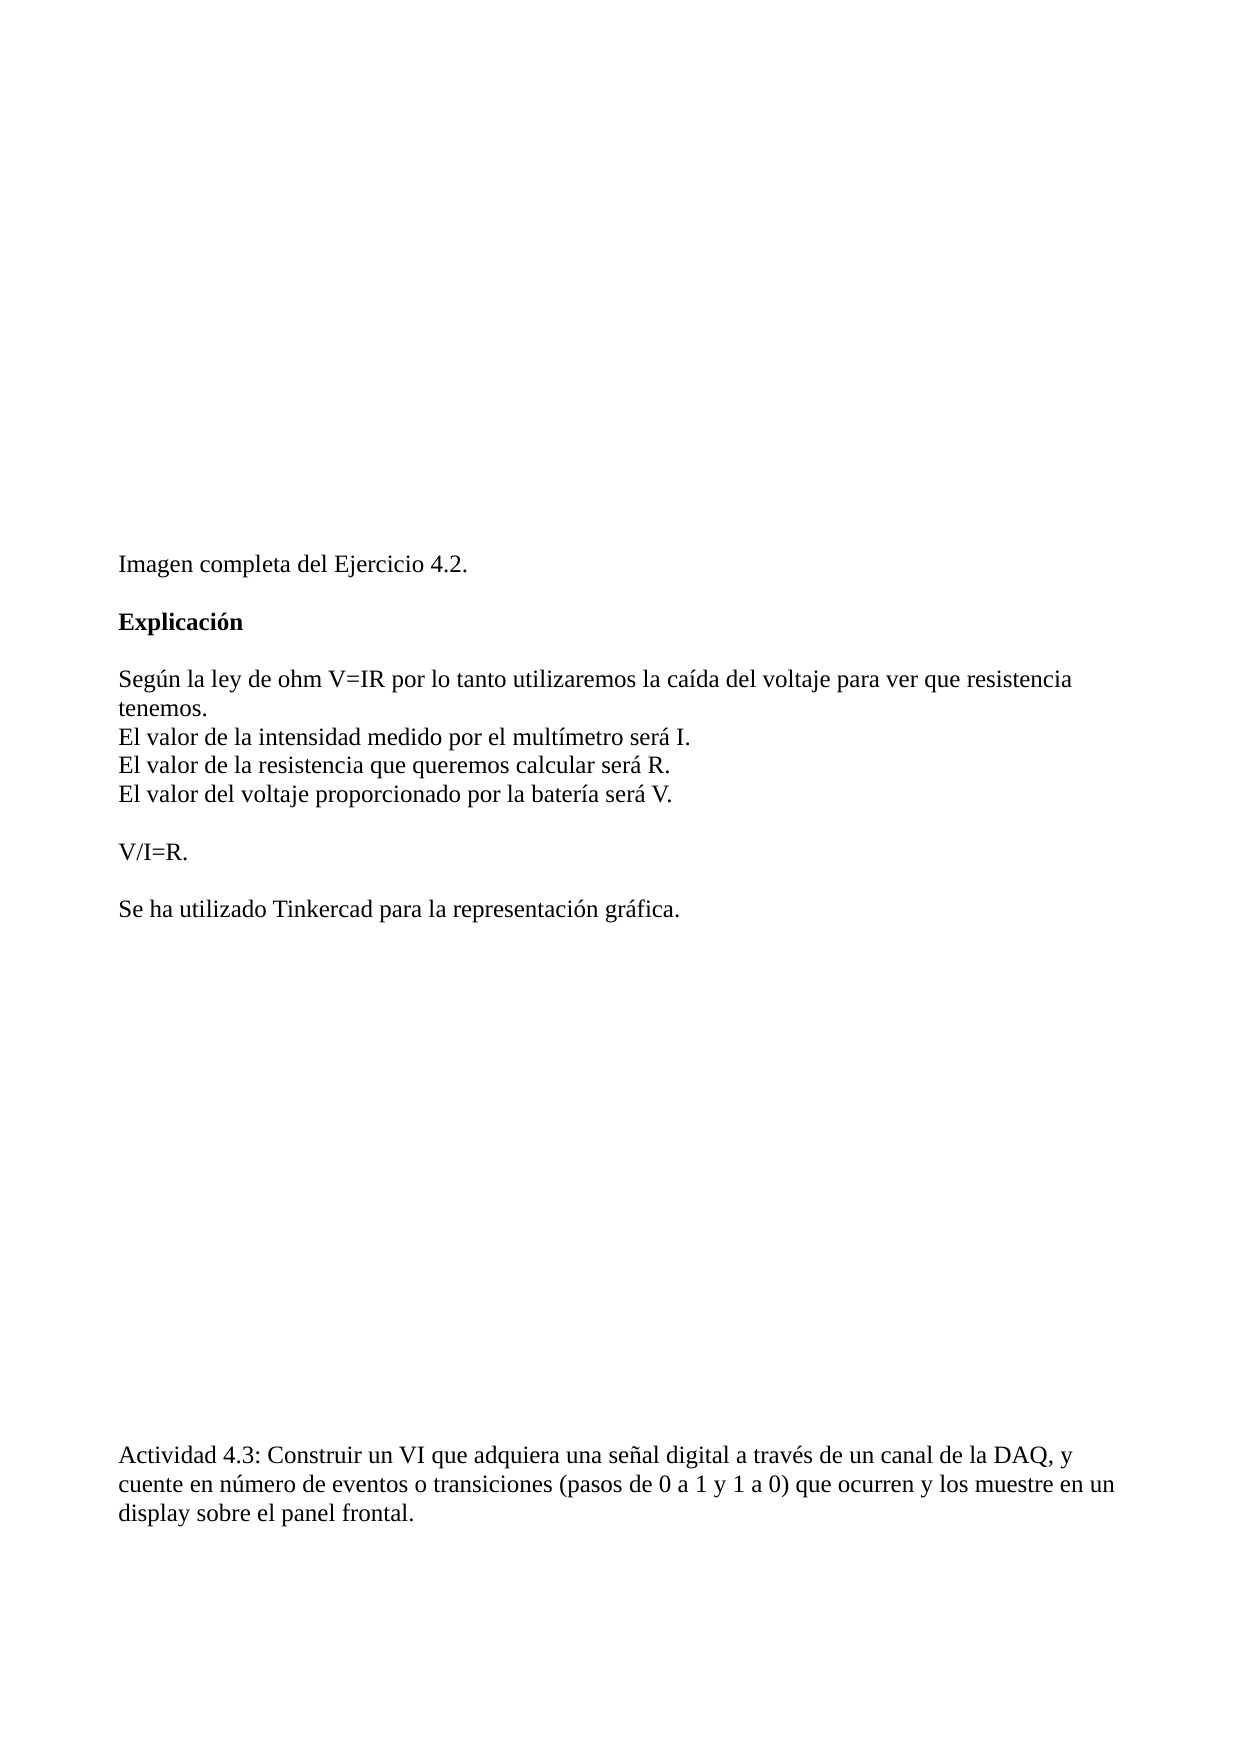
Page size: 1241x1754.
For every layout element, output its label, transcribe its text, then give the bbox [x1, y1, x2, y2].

text El valor del voltaje proporcionado por la batería será V. [118, 779, 1122, 808]
text El valor de la resistencia que queremos calcular será R. [118, 751, 1122, 779]
text Actividad 4.3: Construir un VI que adquiera una señal digital a través de un canal de la DAQ, y cuente en número de eventos o transiciones (pasos de 0 a 1 y 1 a 0) que ocurren y los muestre en un display sobre el panel frontal. [118, 1441, 1122, 1527]
text Según la ley de ohm V=IR por lo tanto utilizaremos la caída del voltaje para ver que resistencia tenemos. [118, 664, 1122, 722]
text El valor de la intensidad medido por el multímetro será I. [118, 722, 1122, 751]
text V/I=R. [118, 837, 1122, 866]
text Imagen completa del Ejercicio 4.2. [118, 549, 1122, 578]
text Explicación [118, 607, 1122, 636]
text Se ha utilizado Tinkercad para la representación gráfica. [118, 894, 1122, 923]
